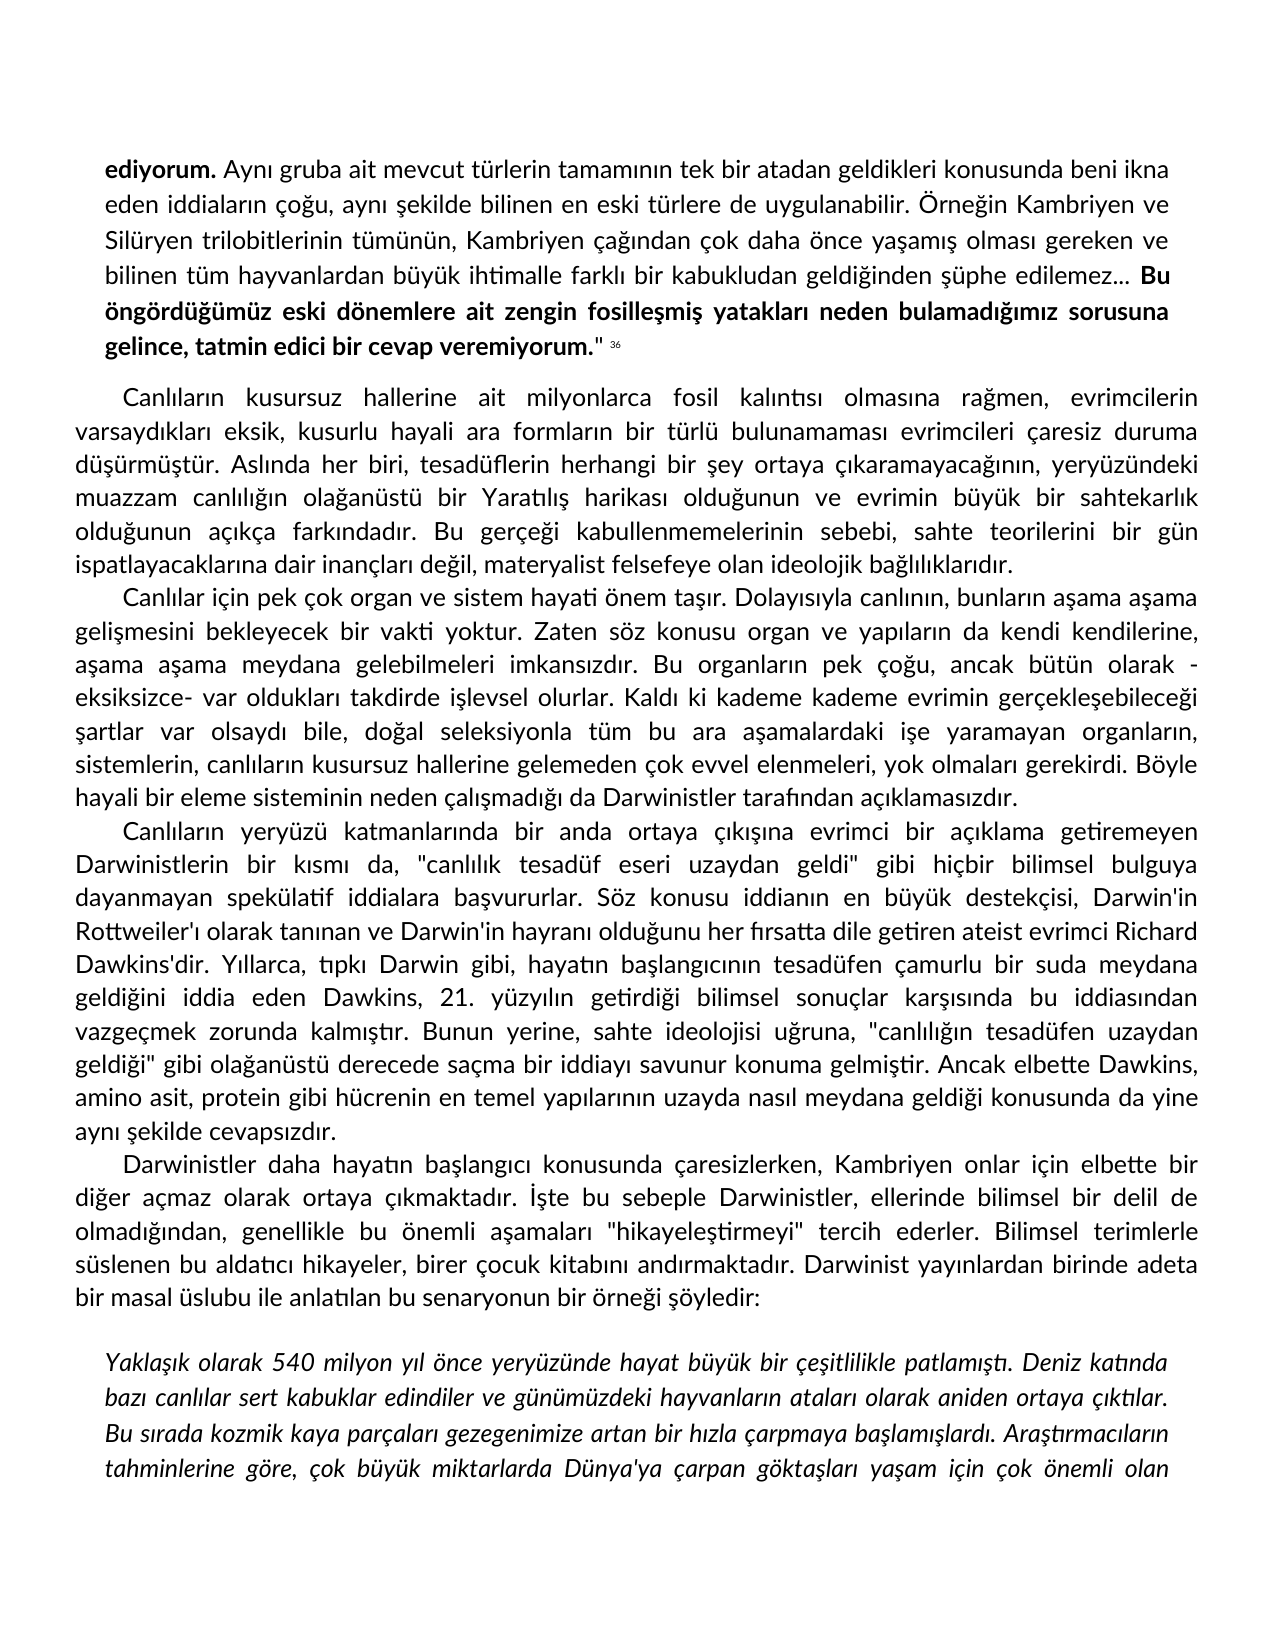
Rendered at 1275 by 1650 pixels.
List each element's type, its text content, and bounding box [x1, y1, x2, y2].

text Canlıların kusursuz hallerine ait milyonlarca fosil kalıntısı olmasına rağmen, evrimcilerin varsaydıkları eksik, kusurlu hayali ara formların bir türlü bulunamaması evrimcileri çaresiz duruma düşürmüştür. Aslında her biri, tesadüflerin herhangi bir şey ortaya çıkaramayacağının, yeryüzündeki muazzam canlılığın olağanüstü bir Yaratılış harikası olduğunun ve evrimin büyük bir sahtekarlık olduğunun açıkça farkındadır. Bu gerçeği kabullenmemelerinin sebebi, sahte teorilerini bir gün ispatlayacaklarına dair inançları değil, materyalist felsefeye olan ideolojik bağlılıklarıdır. [75, 380, 1200, 580]
text Yaklaşık olarak 540 milyon yıl önce yeryüzünde hayat büyük bir çeşitlilikle patlamıştı. Deniz katında bazı canlılar sert kabuklar edindiler ve günümüzdeki hayvanların ataları olarak aniden ortaya çıktılar. Bu sırada kozmik kaya parçaları gezegenimize artan bir hızla çarpmaya başlamışlardı. Araştırmacıların tahminlerine göre, çok büyük miktarlarda Dünya'ya çarpan göktaşları yaşam için çok önemli olan [104, 1343, 1171, 1485]
text ediyorum. Aynı gruba ait mevcut türlerin tamamının tek bir atadan geldikleri konusunda beni ikna eden iddiaların çoğu, aynı şekilde bilinen en eski türlere de uygulanabilir. Örneğin Kambriyen ve Silüryen trilobitlerinin tümünün, Kambriyen çağından çok daha önce yaşamış olması gereken ve bilinen tüm hayvanlardan büyük ihtimalle farklı bir kabukludan geldiğinden şüphe edilemez... Bu öngördüğümüz eski dönemlere ait zengin fosilleşmiş yatakları neden bulamadığımız sorusuna gelince, tatmin edici bir cevap veremiyorum." 36 [104, 150, 1171, 362]
text Canlıların yeryüzü katmanlarında bir anda ortaya çıkışına evrimci bir açıklama getiremeyen Darwinistlerin bir kısmı da, "canlılık tesadüf eseri uzaydan geldi" gibi hiçbir bilimsel bulguya dayanmayan spekülatif iddialara başvururlar. Söz konusu iddianın en büyük destekçisi, Darwin'in Rottweiler'ı olarak tanınan ve Darwin'in hayranı olduğunu her fırsatta dile getiren ateist evrimci Richard Dawkins'dir. Yıllarca, tıpkı Darwin gibi, hayatın başlangıcının tesadüfen çamurlu bir suda meydana geldiğini iddia eden Dawkins, 21. yüzyılın getirdiği bilimsel sonuçlar karşısında bu iddiasından vazgeçmek zorunda kalmıştır. Bunun yerine, sahte ideolojisi uğruna, "canlılığın tesadüfen uzaydan geldiği" gibi olağanüstü derecede saçma bir iddiayı savunur konuma gelmiştir. Ancak elbette Dawkins, amino asit, protein gibi hücrenin en temel yapılarının uzayda nasıl meydana geldiği konusunda da yine aynı şekilde cevapsızdır. [75, 813, 1200, 1147]
text Canlılar için pek çok organ ve sistem hayati önem taşır. Dolayısıyla canlının, bunların aşama aşama gelişmesini bekleyecek bir vakti yoktur. Zaten söz konusu organ ve yapıların da kendi kendilerine, aşama aşama meydana gelebilmeleri imkansızdır. Bu organların pek çoğu, ancak bütün olarak -eksiksizce- var oldukları takdirde işlevsel olurlar. Kaldı ki kademe kademe evrimin gerçekleşebileceği şartlar var olsaydı bile, doğal seleksiyonla tüm bu ara aşamalardaki işe yaramayan organların, sistemlerin, canlıların kusursuz hallerine gelemeden çok evvel elenmeleri, yok olmaları gerekirdi. Böyle hayali bir eleme sisteminin neden çalışmadığı da Darwinistler tarafından açıklamasızdır. [75, 580, 1200, 813]
text Darwinistler daha hayatın başlangıcı konusunda çaresizlerken, Kambriyen onlar için elbette bir diğer açmaz olarak ortaya çıkmaktadır. İşte bu sebeple Darwinistler, ellerinde bilimsel bir delil de olmadığından, genellikle bu önemli aşamaları "hikayeleştirmeyi" tercih ederler. Bilimsel terimlerle süslenen bu aldatıcı hikayeler, birer çocuk kitabını andırmaktadır. Darwinist yayınlardan birinde adeta bir masal üslubu ile anlatılan bu senaryonun bir örneği şöyledir: [75, 1147, 1200, 1313]
